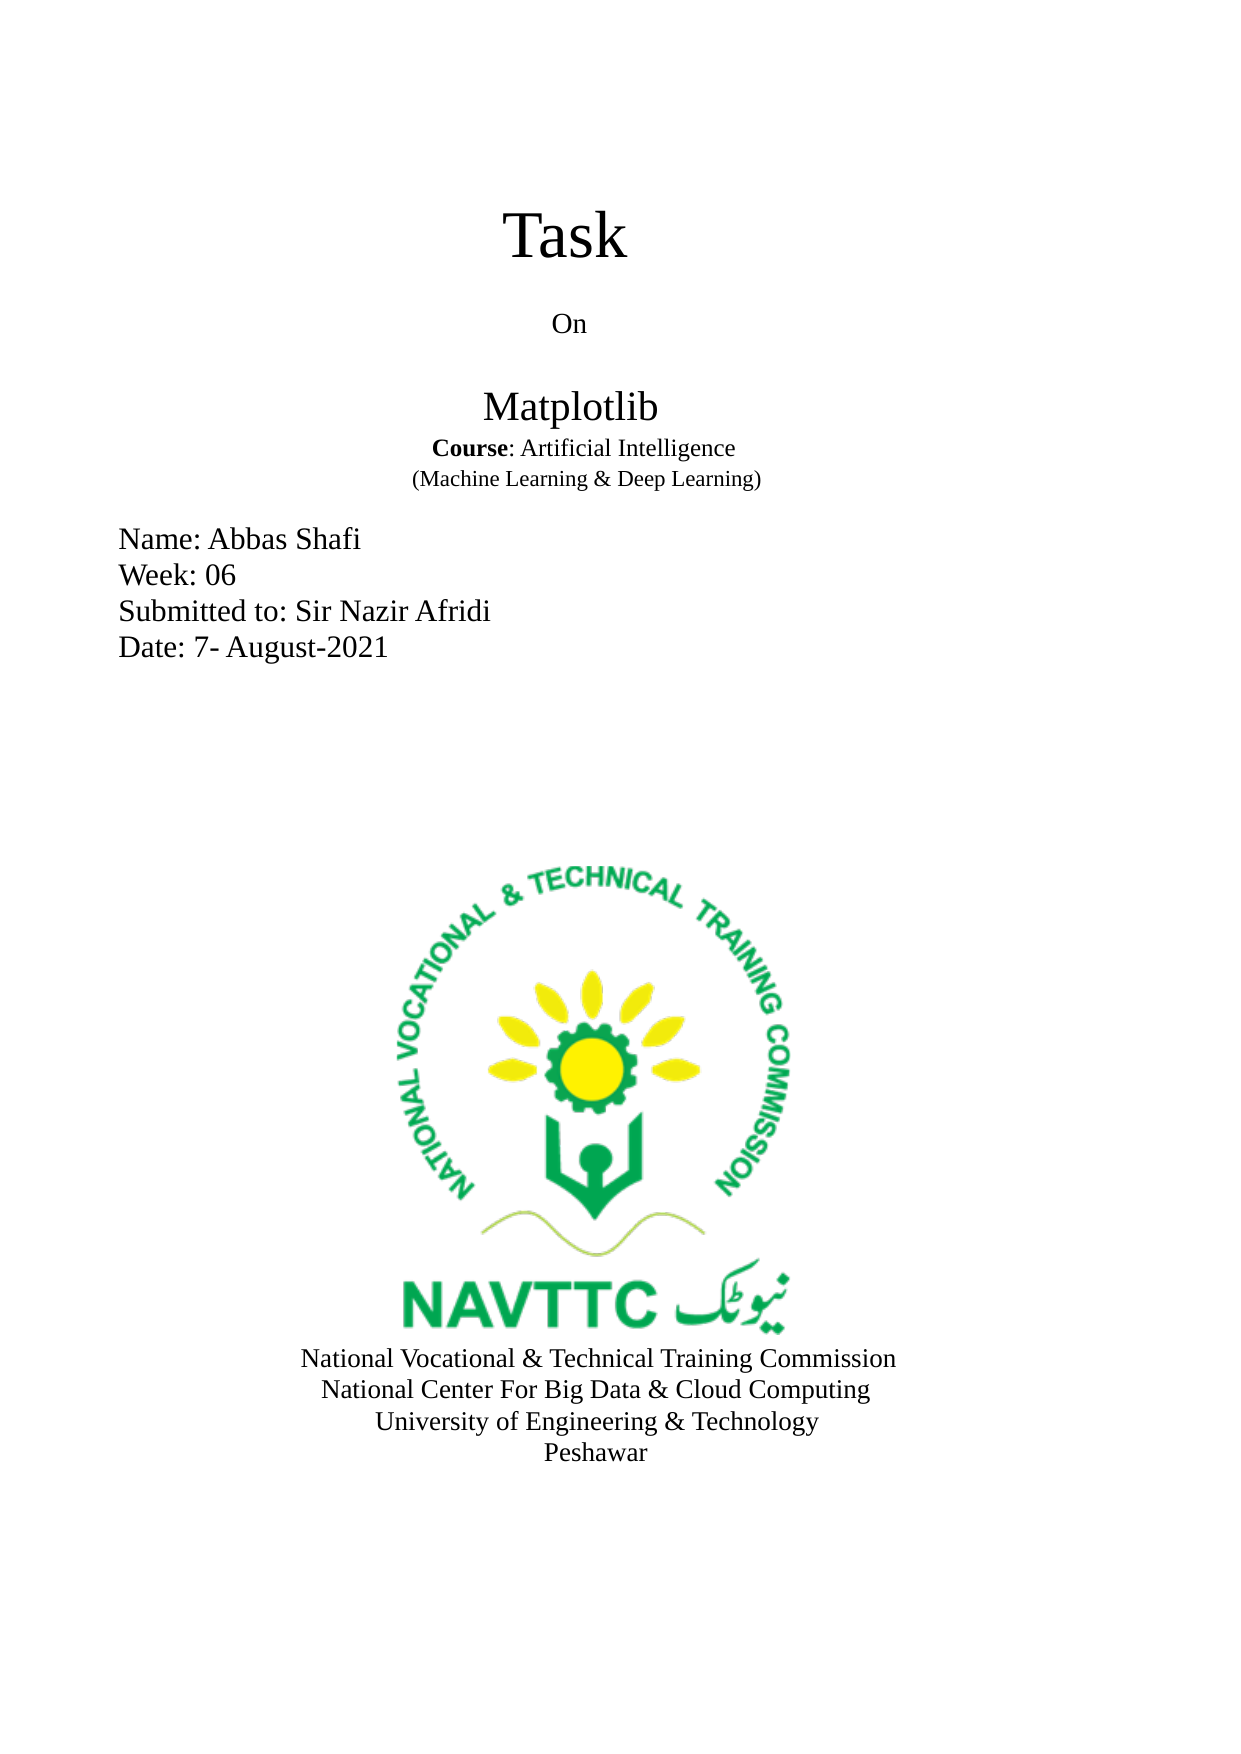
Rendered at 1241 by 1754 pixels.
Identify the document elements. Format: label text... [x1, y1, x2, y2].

text National Center For Big Data & Cloud Computing [118, 1373, 1122, 1405]
text Peshawar [118, 1436, 1122, 1467]
text Course: Artificial Intelligence [118, 429, 1122, 463]
text Date: 7- August-2021 [118, 628, 1122, 664]
picture [396, 866, 791, 1335]
text University of Engineering & Technology [118, 1405, 1122, 1436]
text Week: 06 [118, 557, 1122, 592]
text Task [437, 195, 1122, 271]
text Submitted to: Sir Nazir Afridi [118, 592, 1122, 628]
text Matplotlib [118, 382, 1122, 429]
text National Vocational & Technical Training Commission [118, 1342, 1122, 1373]
text (Machine Learning & Deep Learning) [118, 463, 1122, 492]
text Name: Abbas Shafi [118, 521, 1122, 557]
text On [118, 271, 1122, 348]
